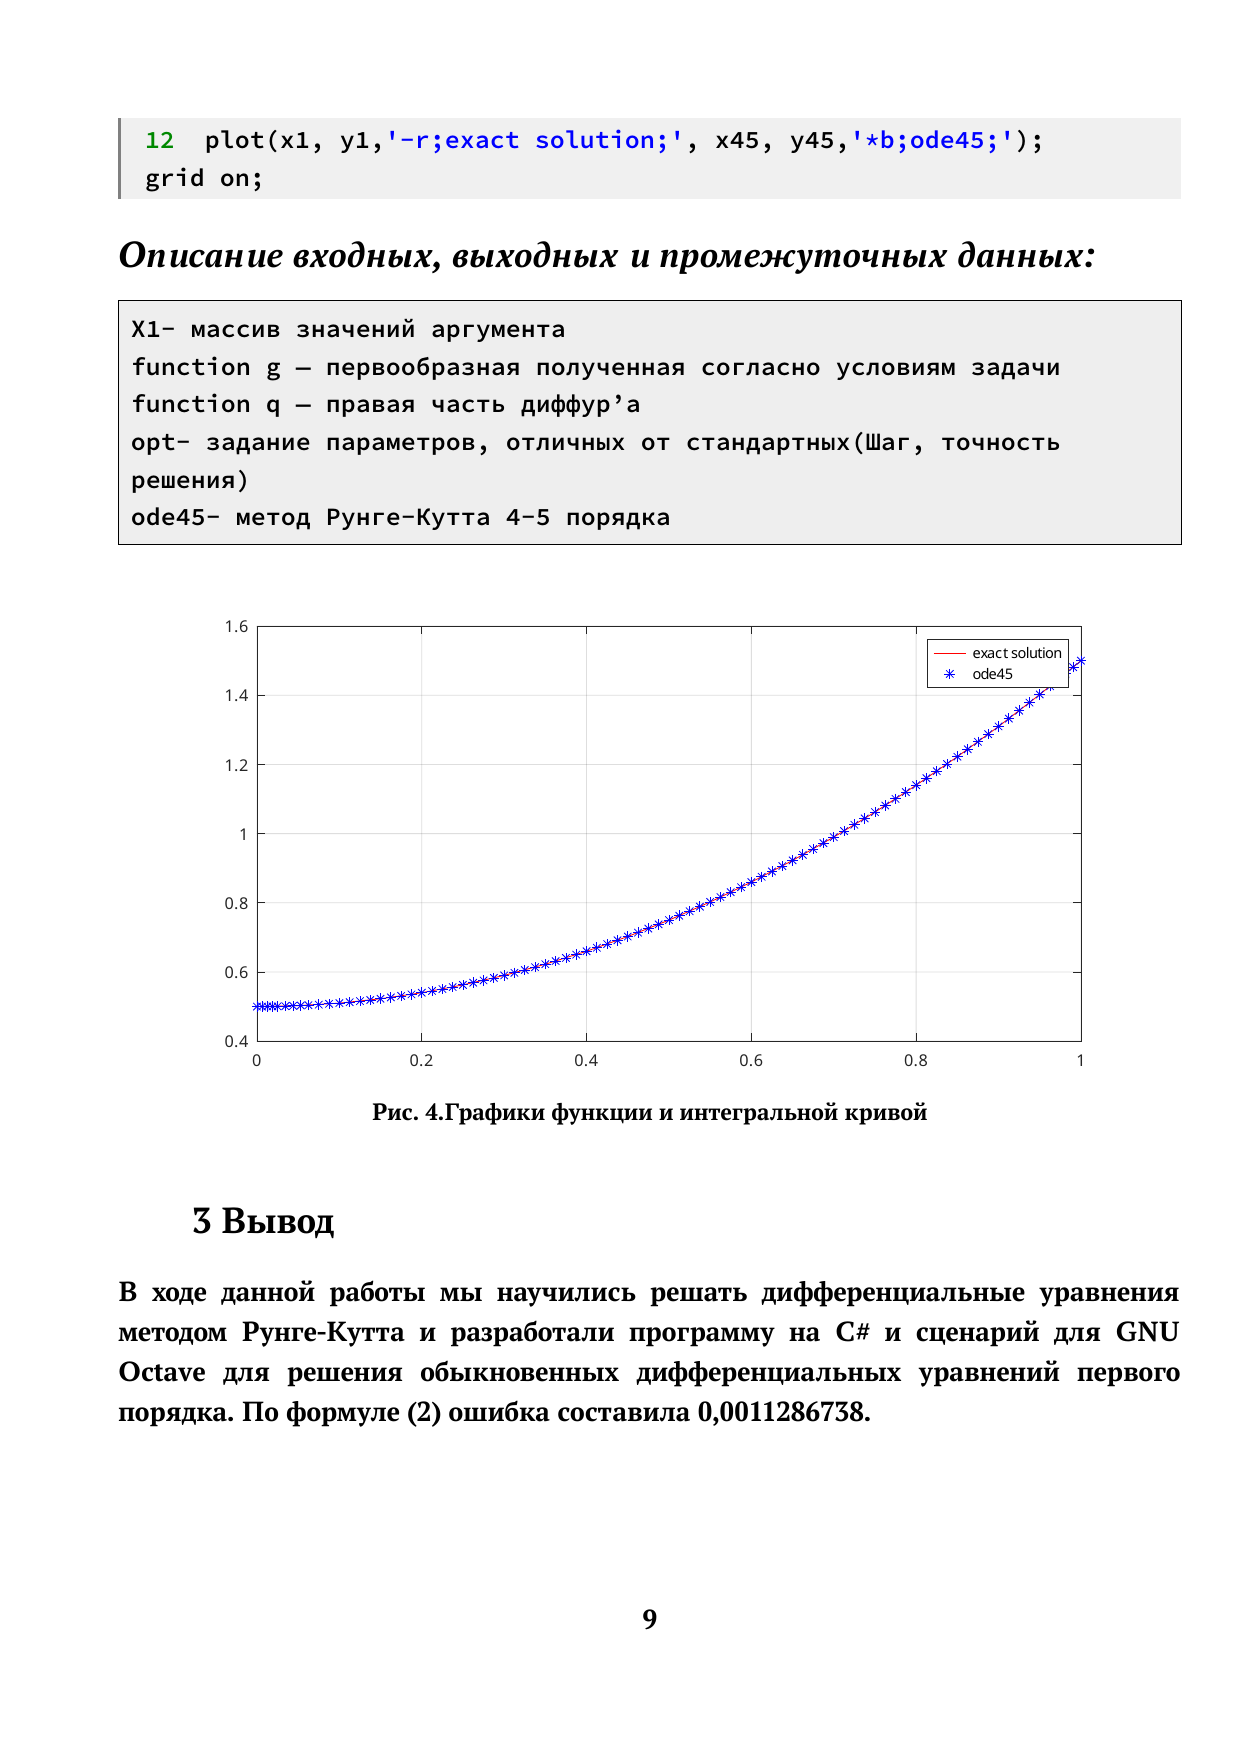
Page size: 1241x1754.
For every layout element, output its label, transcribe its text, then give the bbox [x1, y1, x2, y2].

text function q — правая часть диффур’а [119, 376, 1181, 413]
text 12 plot(x1, y1,'-r;exact solution;', x45, y45,'*b;ode45;'); [121, 118, 1181, 156]
text ode45- метод Рунге-Кутта 4-5 порядка [119, 489, 1181, 544]
text grid on; [121, 156, 1181, 199]
subtitle Описание входных, выходных и промежуточных данных: [118, 232, 1181, 276]
text opt- задание параметров, отличных от стандартных(Шаг, точность решения) [119, 413, 1181, 489]
text В ходе данной работы мы научились решать дифференциальные уравнения методом Рунге-Кутта и разработали программу на C# и сценарий для GNU Octave для решения обыкновенных дифференциальных уравнений первого порядка. По формуле (2) ошибка составила 0,0011286738. [118, 1274, 1181, 1428]
text Рис. 4.Графики функции и интегральной кривой [118, 587, 1181, 1126]
text 3 Вывод [192, 1197, 1181, 1242]
text function g — первообразная полученная согласно условиям задачи [119, 338, 1181, 376]
text X1- массив значений аргумента [119, 301, 1181, 338]
